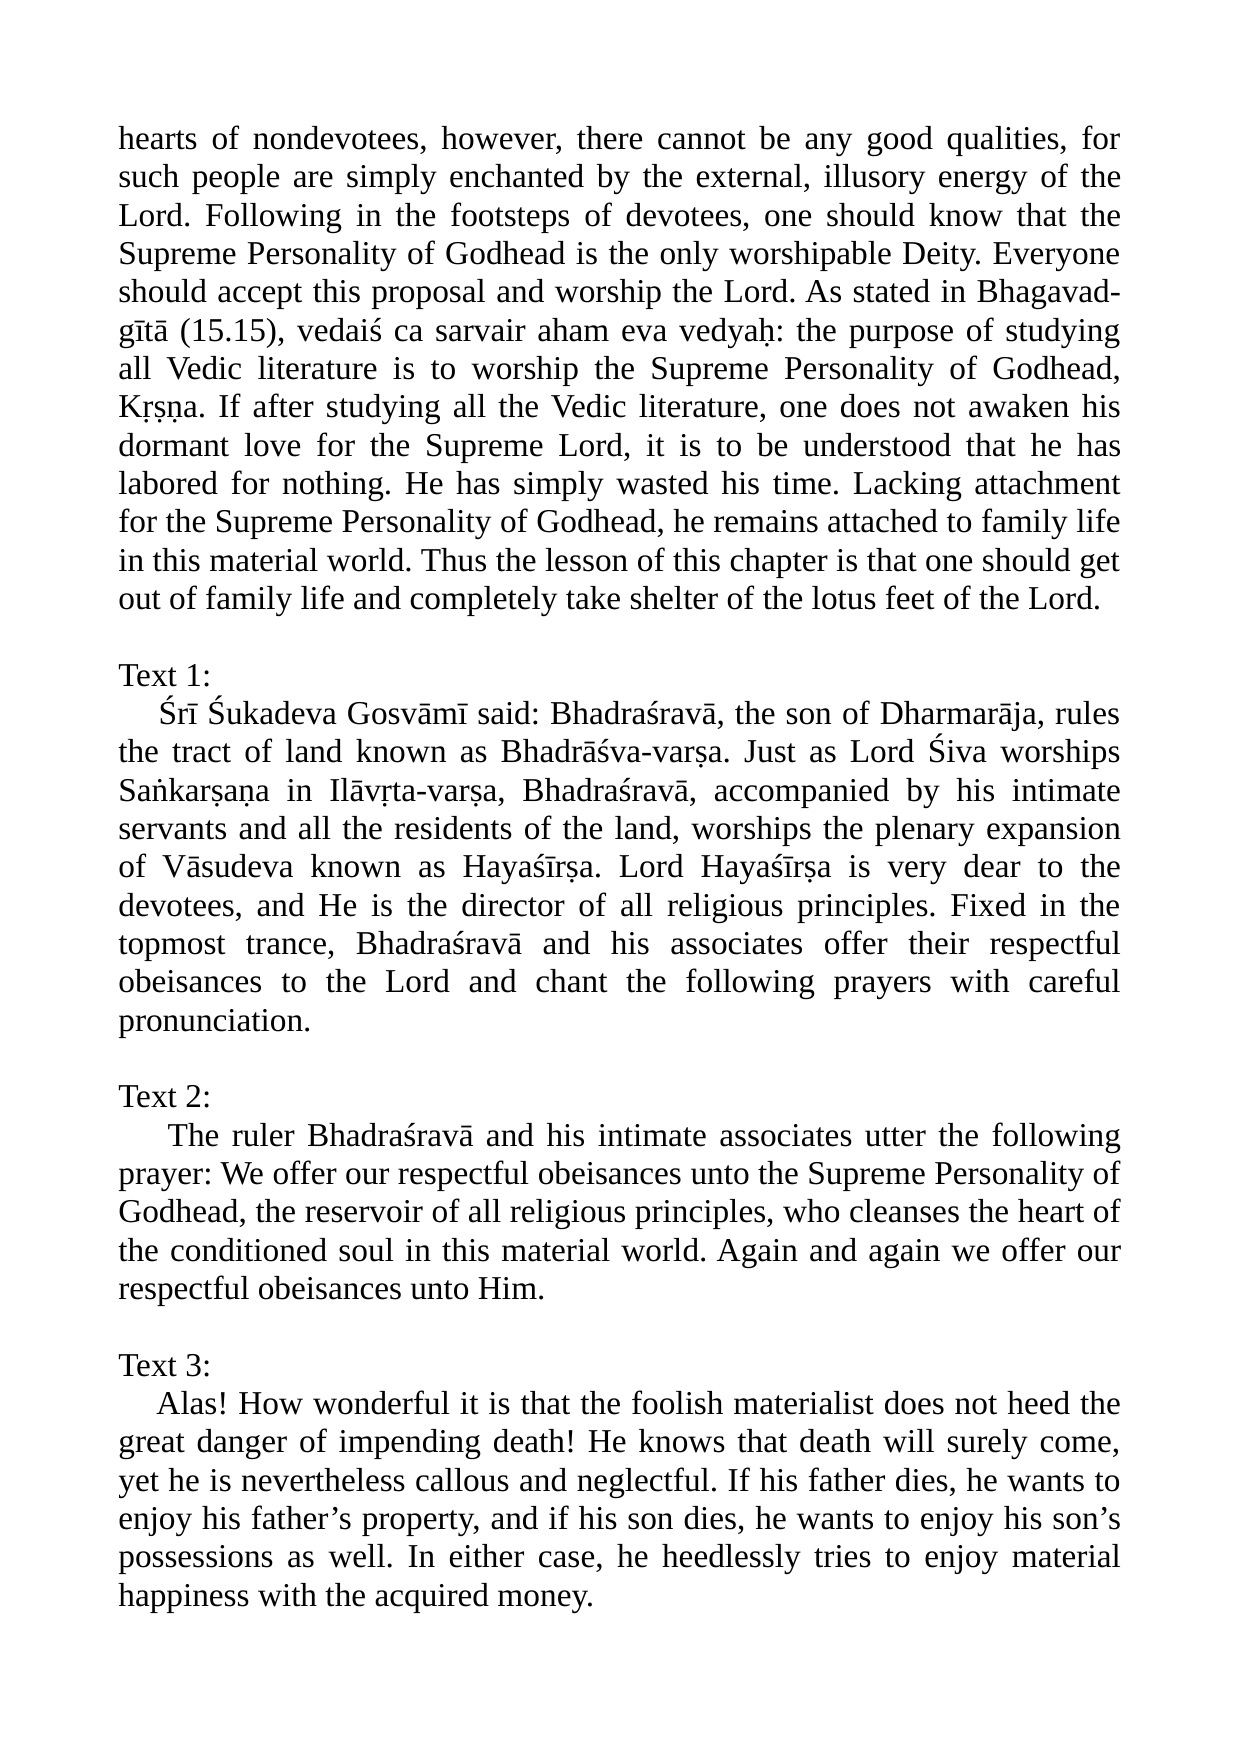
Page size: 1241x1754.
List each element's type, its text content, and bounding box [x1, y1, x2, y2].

text hearts of nondevotees, however, there cannot be any good qualities, for such people are simply enchanted by the external, illusory energy of the Lord. Following in the footsteps of devotees, one should know that the Supreme Personality of Godhead is the only worshipable Deity. Everyone should accept this proposal and worship the Lord. As stated in Bhagavad-gītā (15.15), vedaiś ca sarvair aham eva vedyaḥ: the purpose of studying all Vedic literature is to worship the Supreme Personality of Godhead, Kṛṣṇa. If after studying all the Vedic literature, one does not awaken his dormant love for the Supreme Lord, it is to be understood that he has labored for nothing. He has simply wasted his time. Lacking attachment for the Supreme Personality of Godhead, he remains attached to family life in this material world. Thus the lesson of this chapter is that one should get out of family life and completely take shelter of the lotus feet of the Lord. [118, 118, 1122, 616]
text Text 3: [118, 1345, 1122, 1383]
text The ruler Bhadraśravā and his intimate associates utter the following prayer: We offer our respectful obeisances unto the Supreme Personality of Godhead, the reservoir of all religious principles, who cleanses the heart of the conditioned soul in this material world. Again and again we offer our respectful obeisances unto Him. [118, 1115, 1122, 1306]
text Śrī Śukadeva Gosvāmī said: Bhadraśravā, the son of Dharmarāja, rules the tract of land known as Bhadrāśva-varṣa. Just as Lord Śiva worships Saṅkarṣaṇa in Ilāvṛta-varṣa, Bhadraśravā, accompanied by his intimate servants and all the residents of the land, worships the plenary expansion of Vāsudeva known as Hayaśīrṣa. Lord Hayaśīrṣa is very dear to the devotees, and He is the director of all religious principles. Fixed in the topmost trance, Bhadraśravā and his associates offer their respectful obeisances to the Lord and chant the following prayers with careful pronunciation. [118, 693, 1122, 1038]
text Text 1: [118, 655, 1122, 693]
text Text 2: [118, 1076, 1122, 1115]
text Alas! How wonderful it is that the foolish materialist does not heed the great danger of impending death! He knows that death will surely come, yet he is nevertheless callous and neglectful. If his father dies, he wants to enjoy his father’s property, and if his son dies, he wants to enjoy his son’s possessions as well. In either case, he heedlessly tries to enjoy material happiness with the acquired money. [118, 1383, 1122, 1613]
